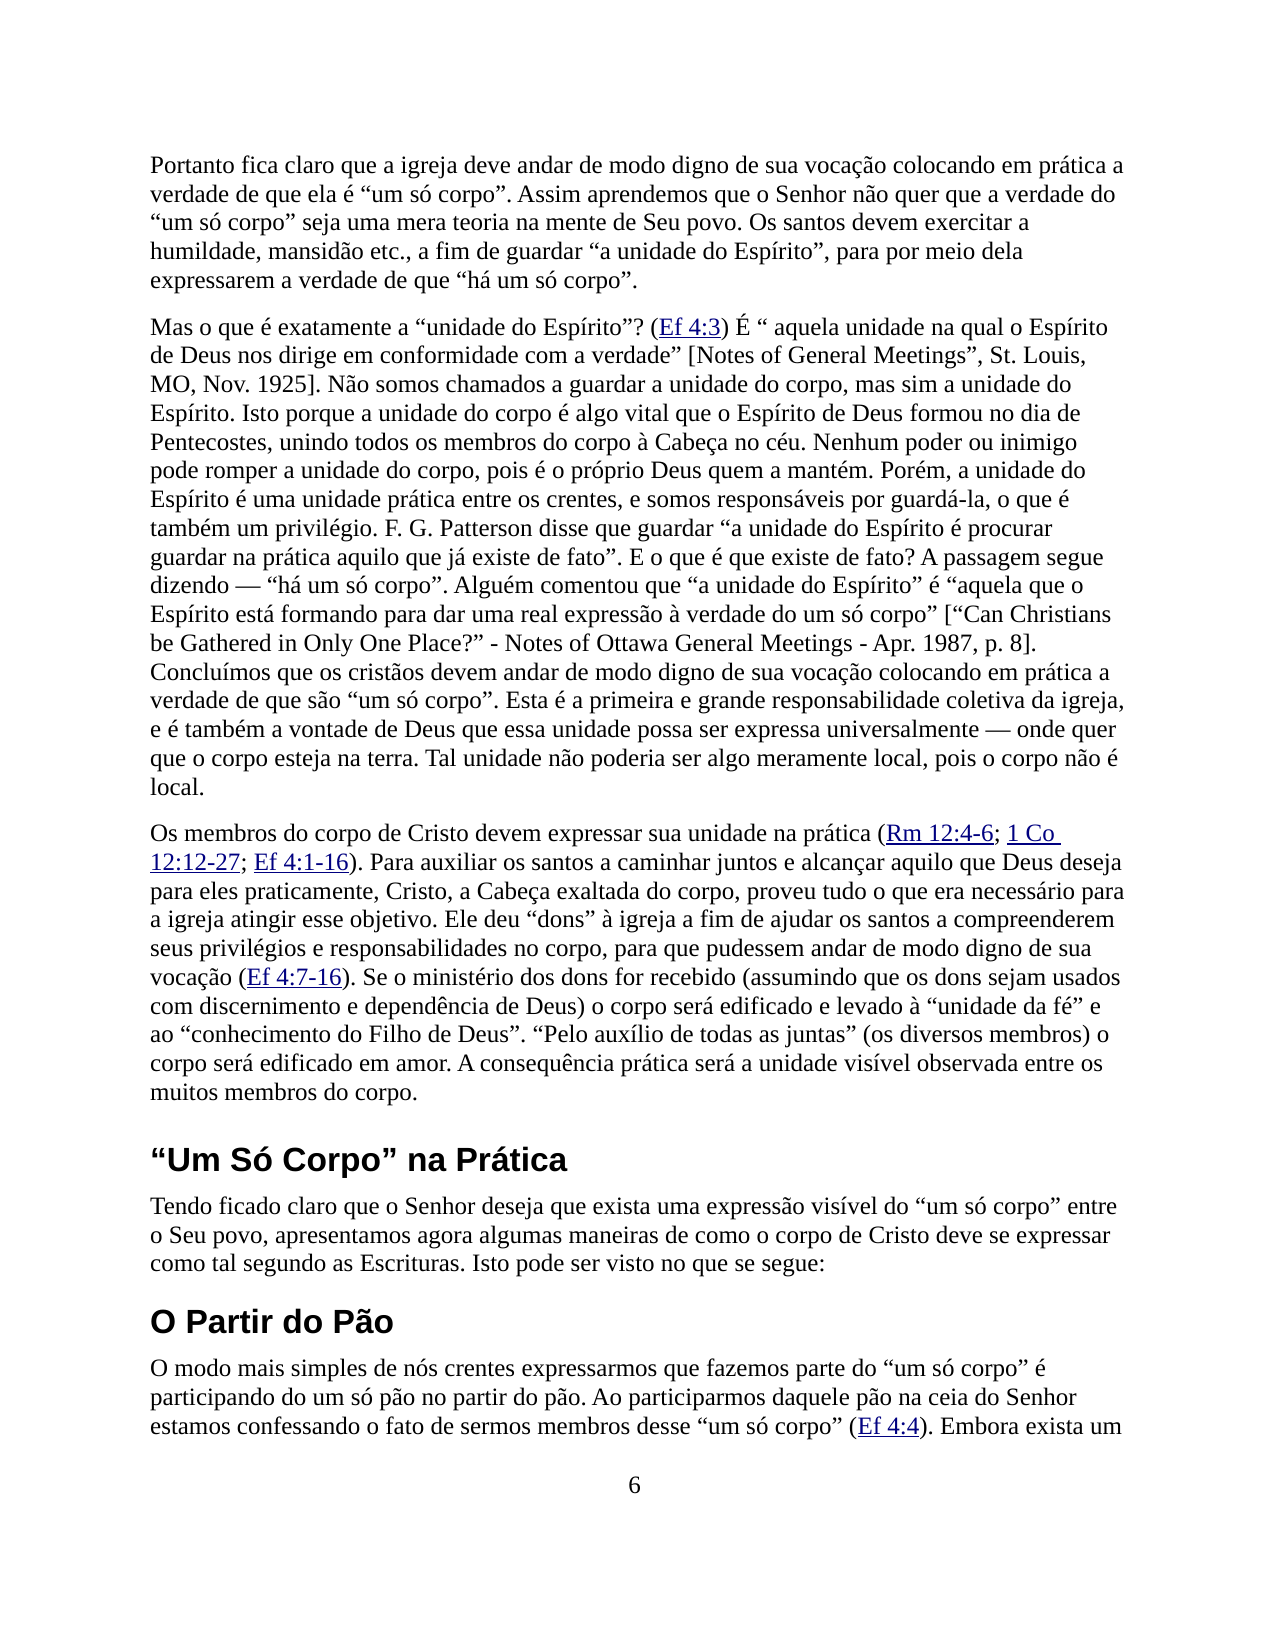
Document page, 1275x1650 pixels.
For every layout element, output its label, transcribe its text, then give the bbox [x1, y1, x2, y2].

text Mas o que é exatamente a “unidade do Espírito”? (Ef 4:3) É “ aquela unidade na qual o Espírito de Deus nos dirige em conformidade com a verdade” [Notes of General Meetings”, St. Louis, MO, Nov. 1925]. Não somos chamados a guardar a unidade do corpo, mas sim a unidade do Espírito. Isto porque a unidade do corpo é algo vital que o Espírito de Deus formou no dia de Pentecostes, unindo todos os membros do corpo à Cabeça no céu. Nenhum poder ou inimigo pode romper a unidade do corpo, pois é o próprio Deus quem a mantém. Porém, a unidade do Espírito é uma unidade prática entre os crentes, e somos responsáveis por guardá-la, o que é também um privilégio. F. G. Patterson disse que guardar “a unidade do Espírito é procurar guardar na prática aquilo que já existe de fato”. E o que é que existe de fato? A passagem segue dizendo — “há um só corpo”. Alguém comentou que “a unidade do Espírito” é “aquela que o Espírito está formando para dar uma real expressão à verdade do um só corpo” [“Can Christians be Gathered in Only One Place?” - Notes of Ottawa General Meetings - Apr. 1987, p. 8]. Concluímos que os cristãos devem andar de modo digno de sua vocação colocando em prática a verdade de que são “um só corpo”. Esta é a primeira e grande responsabilidade coletiva da igreja, e é também a vontade de Deus que essa unidade possa ser expressa universalmente — onde quer que o corpo esteja na terra. Tal unidade não poderia ser algo meramente local, pois o corpo não é local. [150, 312, 1125, 800]
subtitle O Partir do Pão [150, 1302, 1125, 1341]
text O modo mais simples de nós crentes expressarmos que fazemos parte do “um só corpo” é participando do um só pão no partir do pão. Ao participarmos daquele pão na ceia do Senhor estamos confessando o fato de sermos membros desse “um só corpo” (Ef 4:4). Embora exista um [150, 1353, 1125, 1439]
text Tendo ficado claro que o Senhor deseja que exista uma expressão visível do “um só corpo” entre o Seu povo, apresentamos agora algumas maneiras de como o corpo de Cristo deve se expressar como tal segundo as Escrituras. Isto pode ser visto no que se segue: [150, 1191, 1125, 1277]
text Portanto fica claro que a igreja deve andar de modo digno de sua vocação colocando em prática a verdade de que ela é “um só corpo”. Assim aprendemos que o Senhor não quer que a verdade do “um só corpo” seja uma mera teoria na mente de Seu povo. Os santos devem exercitar a humildade, mansidão etc., a fim de guardar “a unidade do Espírito”, para por meio dela expressarem a verdade de que “há um só corpo”. [150, 150, 1125, 294]
subtitle “Um Só Corpo” na Prática [150, 1140, 1125, 1178]
text Os membros do corpo de Cristo devem expressar sua unidade na prática (Rm 12:4-6; 1 Co 12:12-27; Ef 4:1-16). Para auxiliar os santos a caminhar juntos e alcançar aquilo que Deus deseja para eles praticamente, Cristo, a Cabeça exaltada do corpo, proveu tudo o que era necessário para a igreja atingir esse objetivo. Ele deu “dons” à igreja a fim de ajudar os santos a compreenderem seus privilégios e responsabilidades no corpo, para que pudessem andar de modo digno de sua vocação (Ef 4:7-16). Se o ministério dos dons for recebido (assumindo que os dons sejam usados com discernimento e dependência de Deus) o corpo será edificado e levado à “unidade da fé” e ao “conhecimento do Filho de Deus”. “Pelo auxílio de todas as juntas” (os diversos membros) o corpo será edificado em amor. A consequência prática será a unidade visível observada entre os muitos membros do corpo. [150, 818, 1125, 1106]
